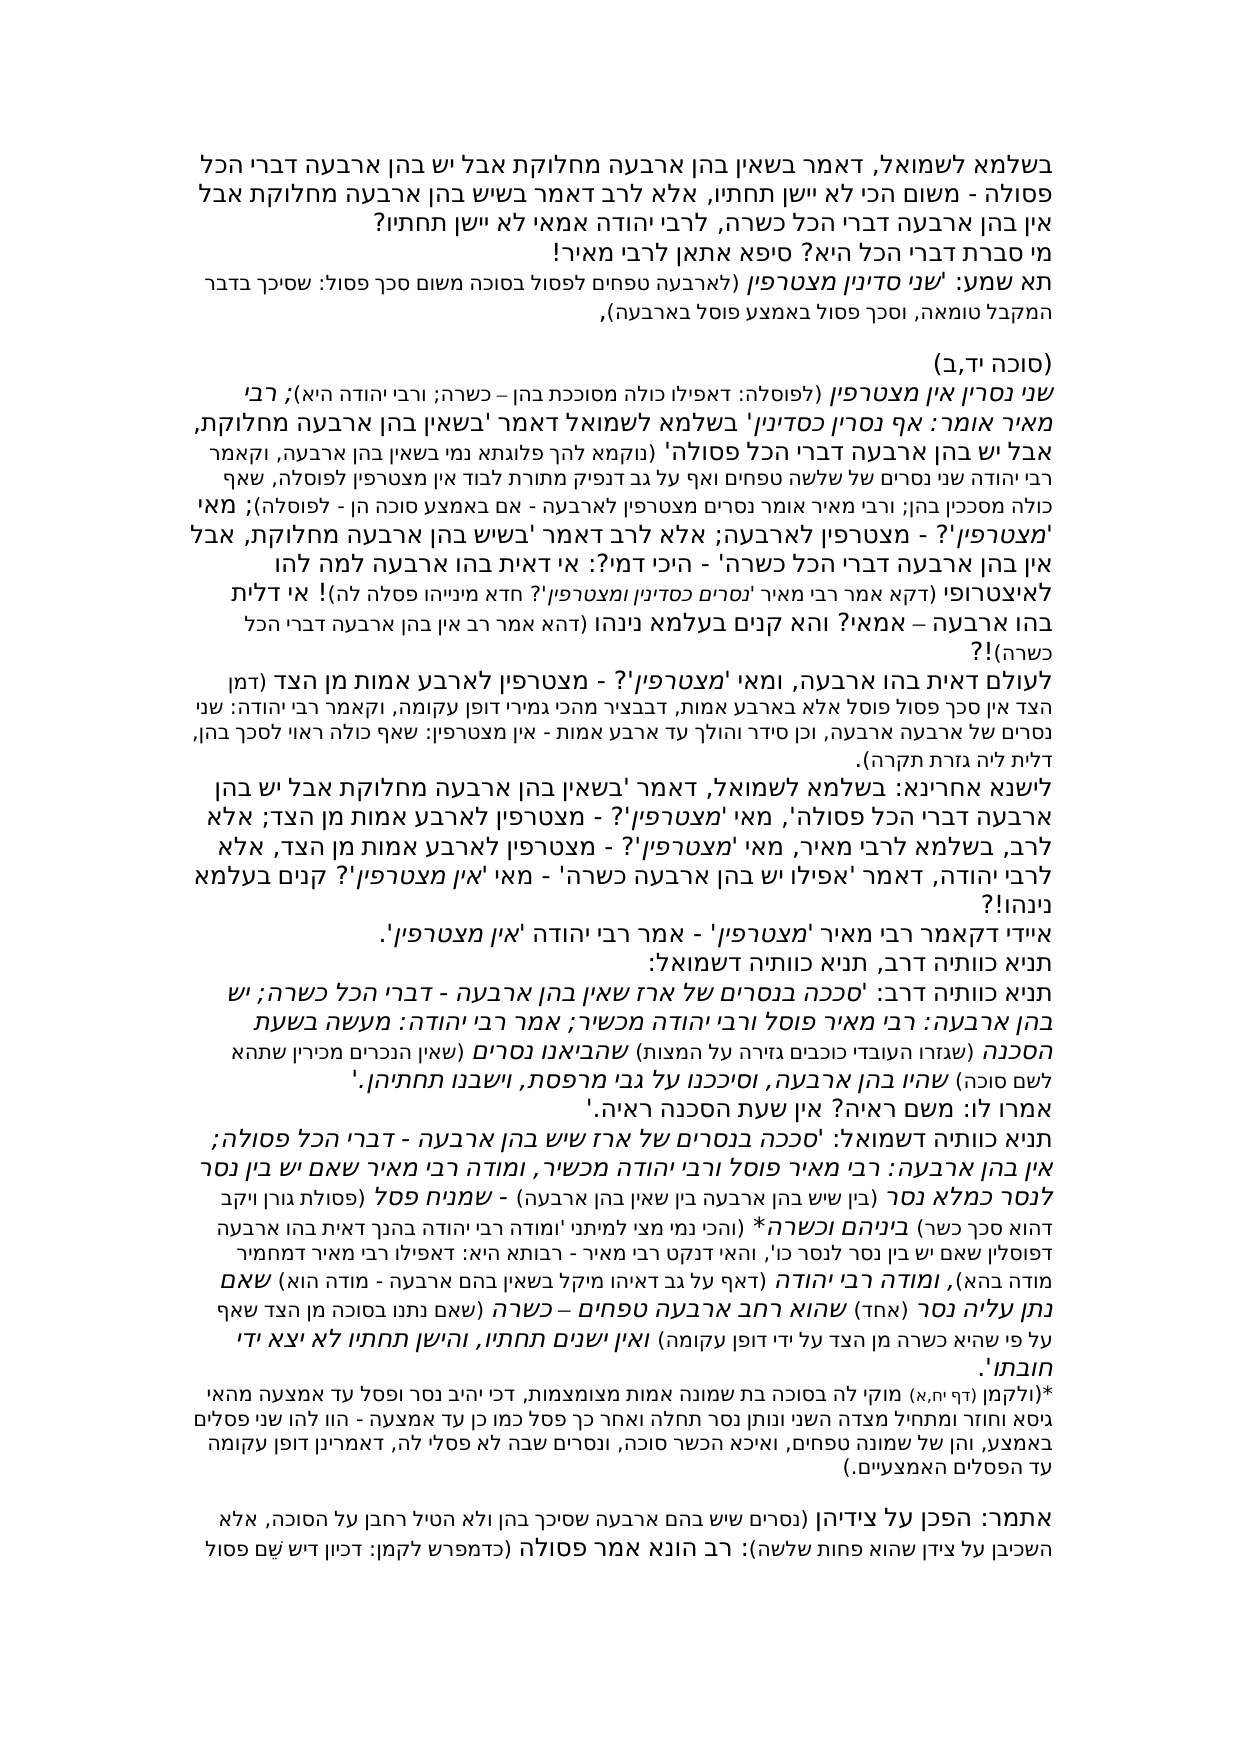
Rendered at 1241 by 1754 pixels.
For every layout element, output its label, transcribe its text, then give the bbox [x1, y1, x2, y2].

text *(ולקמן (דף יח,א) מוקי לה בסוכה בת שמונה אמות מצומצמות, דכי יהיב נסר ופסל עד אמצעה מהאי גיסא וחוזר ומתחיל מצדה השני ונותן נסר תחלה ואחר כך פסל כמו כן עד אמצעה - הוו להו שני פסלים באמצע, והן של שמונה טפחים, ואיכא הכשר סוכה, ונסרים שבה לא פסלי לה, דאמרינן דופן עקומה עד הפסלים האמצעיים.) [187, 1382, 1053, 1479]
text תא שמע: 'שני סדינין מצטרפין (לארבעה טפחים לפסול בסוכה משום סכך פסול: שסיכך בדבר המקבל טומאה, וסכך פסול באמצע פוסל בארבעה), [187, 267, 1053, 325]
text תניא כוותיה דרב, תניא כוותיה דשמואל: [187, 948, 1053, 978]
text מי סברת דברי הכל היא? סיפא אתאן לרבי מאיר! [187, 238, 1053, 267]
text (סוכה יד,ב) [187, 349, 1053, 378]
text תניא כוותיה דרב: 'סככה בנסרים של ארז שאין בהן ארבעה - דברי הכל כשרה; יש בהן ארבעה: רבי מאיר פוסל ורבי יהודה מכשיר; אמר רבי יהודה: מעשה בשעת הסכנה (שגזרו העובדי כוכבים גזירה על המצות) שהביאנו נסרים (שאין הנכרים מכירין שתהא לשם סוכה) שהיו בהן ארבעה, וסיככנו על גבי מרפסת, וישבנו תחתיהן.' [187, 978, 1053, 1095]
text שני נסרין אין מצטרפין (לפוסלה: דאפילו כולה מסוככת בהן – כשרה; ורבי יהודה היא); רבי מאיר אומר: אף נסרין כסדינין' בשלמא לשמואל דאמר 'בשאין בהן ארבעה מחלוקת, אבל יש בהן ארבעה דברי הכל פסולה' (נוקמא להך פלוגתא נמי בשאין בהן ארבעה, וקאמר רבי יהודה שני נסרים של שלשה טפחים ואף על גב דנפיק מתורת לבוד אין מצטרפין לפוסלה, שאף כולה מסככין בהן; ורבי מאיר אומר נסרים מצטרפין לארבעה - אם באמצע סוכה הן - לפוסלה); מאי 'מצטרפין'? - מצטרפין לארבעה; אלא לרב דאמר 'בשיש בהן ארבעה מחלוקת, אבל אין בהן ארבעה דברי הכל כשרה' - היכי דמי?: אי דאית בהו ארבעה למה להו לאיצטרופי (דקא אמר רבי מאיר 'נסרים כסדינין ומצטרפין'? חדא מינייהו פסלה לה)! אי דלית בהו ארבעה – אמאי? והא קנים בעלמא נינהו (דהא אמר רב אין בהן ארבעה דברי הכל כשרה)!? [187, 378, 1053, 666]
text איידי דקאמר רבי מאיר 'מצטרפין' - אמר רבי יהודה 'אין מצטרפין'. [187, 919, 1053, 948]
text תניא כוותיה דשמואל: 'סככה בנסרים של ארז שיש בהן ארבעה - דברי הכל פסולה; אין בהן ארבעה: רבי מאיר פוסל ורבי יהודה מכשיר, ומודה רבי מאיר שאם יש בין נסר לנסר כמלא נסר (בין שיש בהן ארבעה בין שאין בהן ארבעה) - שמניח פסל (פסולת גורן ויקב דהוא סכך כשר) ביניהם וכשרה* (והכי נמי מצי למיתני 'ומודה רבי יהודה בהנך דאית בהו ארבעה דפוסלין שאם יש בין נסר לנסר כו', והאי דנקט רבי מאיר - רבותא היא: דאפילו רבי מאיר דמחמיר מודה בהא), ומודה רבי יהודה (דאף על גב דאיהו מיקל בשאין בהם ארבעה - מודה הוא) שאם נתן עליה נסר (אחד) שהוא רחב ארבעה טפחים – כשרה (שאם נתנו בסוכה מן הצד שאף על פי שהיא כשרה מן הצד על ידי דופן עקומה) ואין ישנים תחתיו, והישן תחתיו לא יצא ידי חובתו'. [187, 1124, 1053, 1382]
text לישנא אחרינא: בשלמא לשמואל, דאמר 'בשאין בהן ארבעה מחלוקת אבל יש בהן ארבעה דברי הכל פסולה', מאי 'מצטרפין'? - מצטרפין לארבע אמות מן הצד; אלא לרב, בשלמא לרבי מאיר, מאי 'מצטרפין'? - מצטרפין לארבע אמות מן הצד, אלא לרבי יהודה, דאמר 'אפילו יש בהן ארבעה כשרה' - מאי 'אין מצטרפין'? קנים בעלמא נינהו!? [187, 773, 1053, 919]
text בשלמא לשמואל, דאמר בשאין בהן ארבעה מחלוקת אבל יש בהן ארבעה דברי הכל פסולה - משום הכי לא יישן תחתיו, אלא לרב דאמר בשיש בהן ארבעה מחלוקת אבל אין בהן ארבעה דברי הכל כשרה, לרבי יהודה אמאי לא יישן תחתיו? [187, 150, 1053, 238]
text לעולם דאית בהו ארבעה, ומאי 'מצטרפין'? - מצטרפין לארבע אמות מן הצד (דמן הצד אין סכך פסול פוסל אלא בארבע אמות, דבבציר מהכי גמירי דופן עקומה, וקאמר רבי יהודה: שני נסרים של ארבעה ארבעה, וכן סידר והולך עד ארבע אמות - אין מצטרפין: שאף כולה ראוי לסכך בהן, דלית ליה גזרת תקרה). [187, 666, 1053, 773]
text אמרו לו: משם ראיה? אין שעת הסכנה ראיה.' [187, 1095, 1053, 1124]
text אתמר: הפכן על צידיהן (נסרים שיש בהם ארבעה שסיכך בהן ולא הטיל רחבן על הסוכה, אלא השכיבן על צידן שהוא פחות שלשה): רב הונא אמר פסולה (כדמפרש לקמן: דכיון דיש שֵׁם פסול [187, 1504, 1053, 1562]
